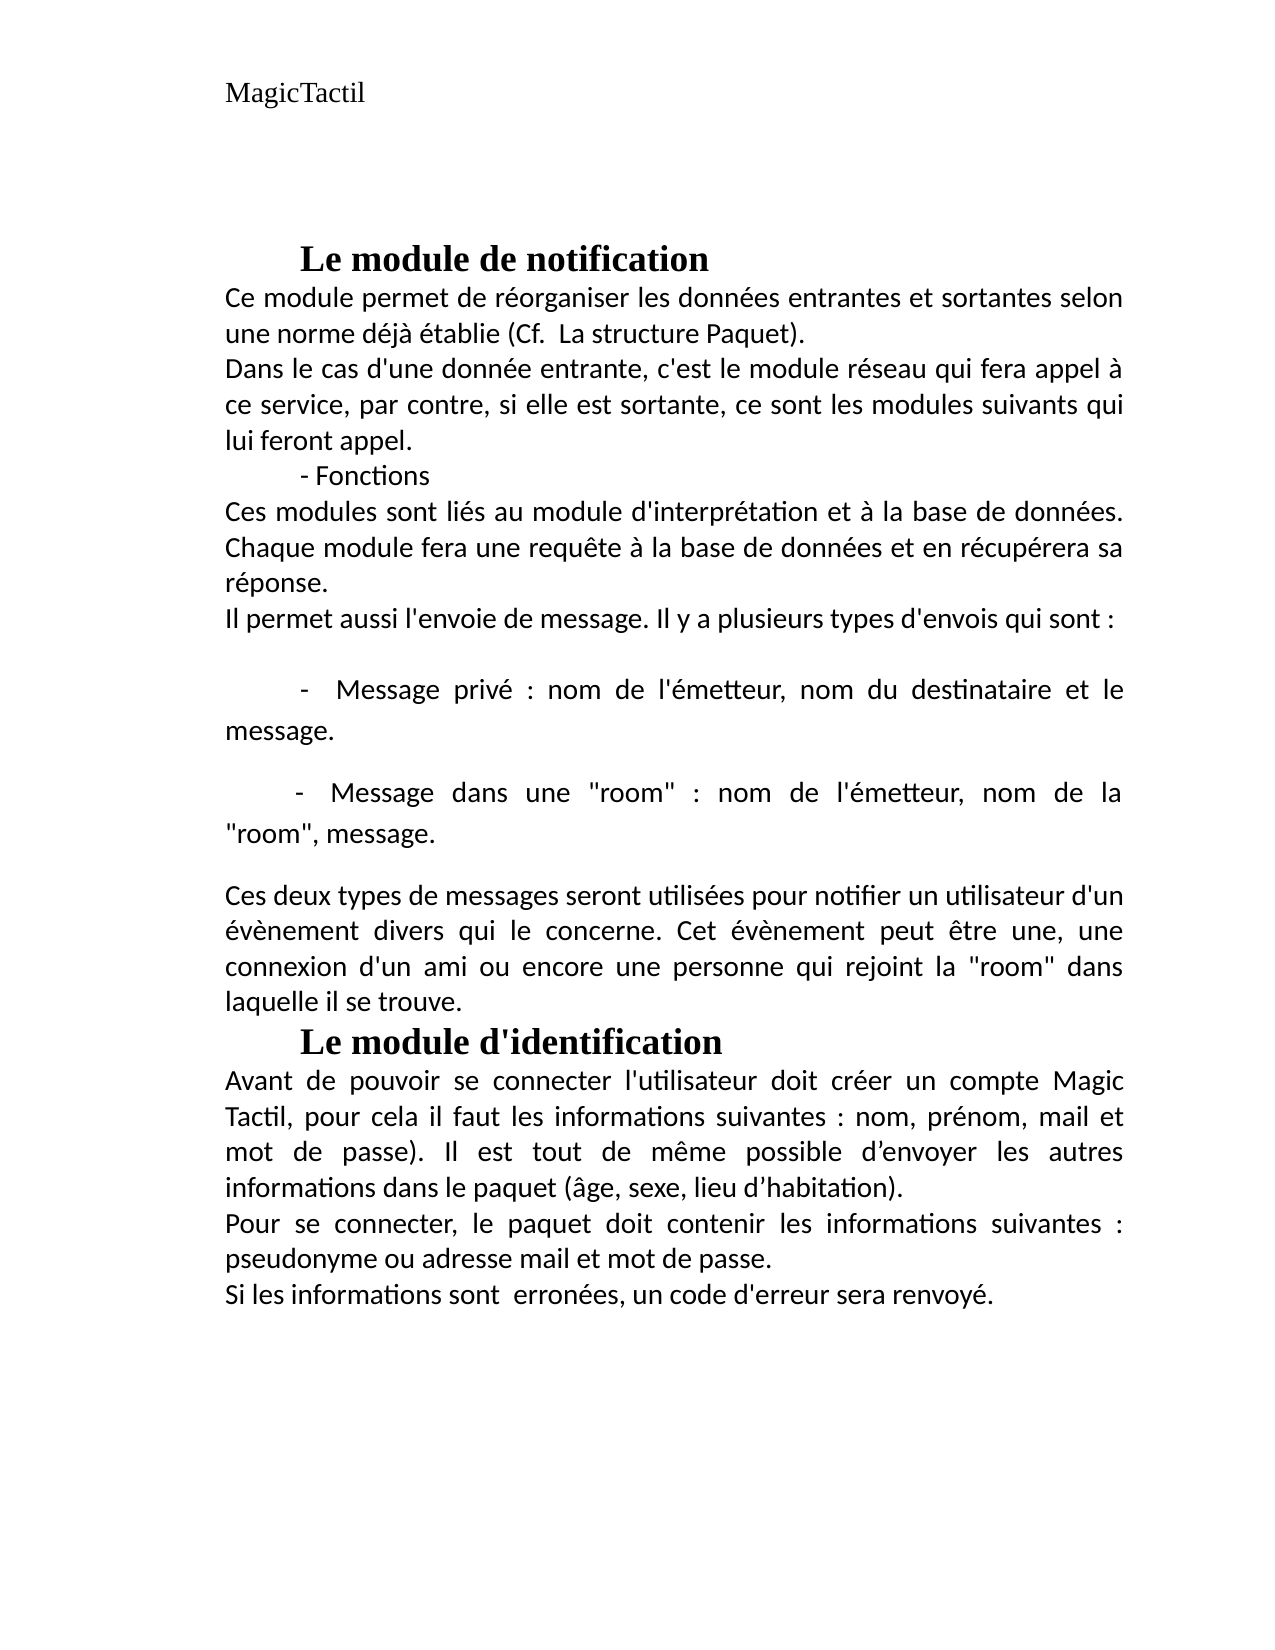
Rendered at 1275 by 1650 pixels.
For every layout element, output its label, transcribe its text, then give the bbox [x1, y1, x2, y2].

text Ces modules sont liés au module d'interprétation et à la base de données. Chaque module fera une requête à la base de données et en récupérera sa réponse. [225, 493, 1125, 600]
text Il permet aussi l'envoie de message. Il y a plusieurs types d'envois qui sont : [225, 600, 1125, 636]
text Avant de pouvoir se connecter l'utilisateur doit créer un compte Magic Tactil, pour cela il faut les informations suivantes : nom, prénom, mail et mot de passe). Il est tout de même possible d’envoyer les autres informations dans le paquet (âge, sexe, lieu d’habitation). [225, 1062, 1125, 1205]
text Ce module permet de réorganiser les données entrantes et sortantes selon une norme déjà établie (Cf. La structure Paquet). [225, 279, 1125, 351]
text Pour se connecter, le paquet doit contenir les informations suivantes : pseudonyme ou adresse mail et mot de passe. [225, 1205, 1125, 1276]
text Le module de notification [225, 236, 1125, 279]
text Si les informations sont erronées, un code d'erreur sera renvoyé. [225, 1276, 1125, 1312]
text Le module d'identification [225, 1019, 1125, 1062]
text - Fonctions [225, 457, 1125, 493]
text Ces deux types de messages seront utilisées pour notifier un utilisateur d'un évènement divers qui le concerne. Cet évènement peut être une, une connexion d'un ami ou encore une personne qui rejoint la "room" dans laquelle il se trouve. [225, 877, 1125, 1019]
text Dans le cas d'une donnée entrante, c'est le module réseau qui fera appel à ce service, par contre, si elle est sortante, ce sont les modules suivants qui lui feront appel. [225, 351, 1125, 457]
text - Message dans une "room" : nom de l'émetteur, nom de la "room", message. [225, 774, 1125, 851]
text - Message privé : nom de l'émetteur, nom du destinataire et le message. [225, 671, 1125, 748]
